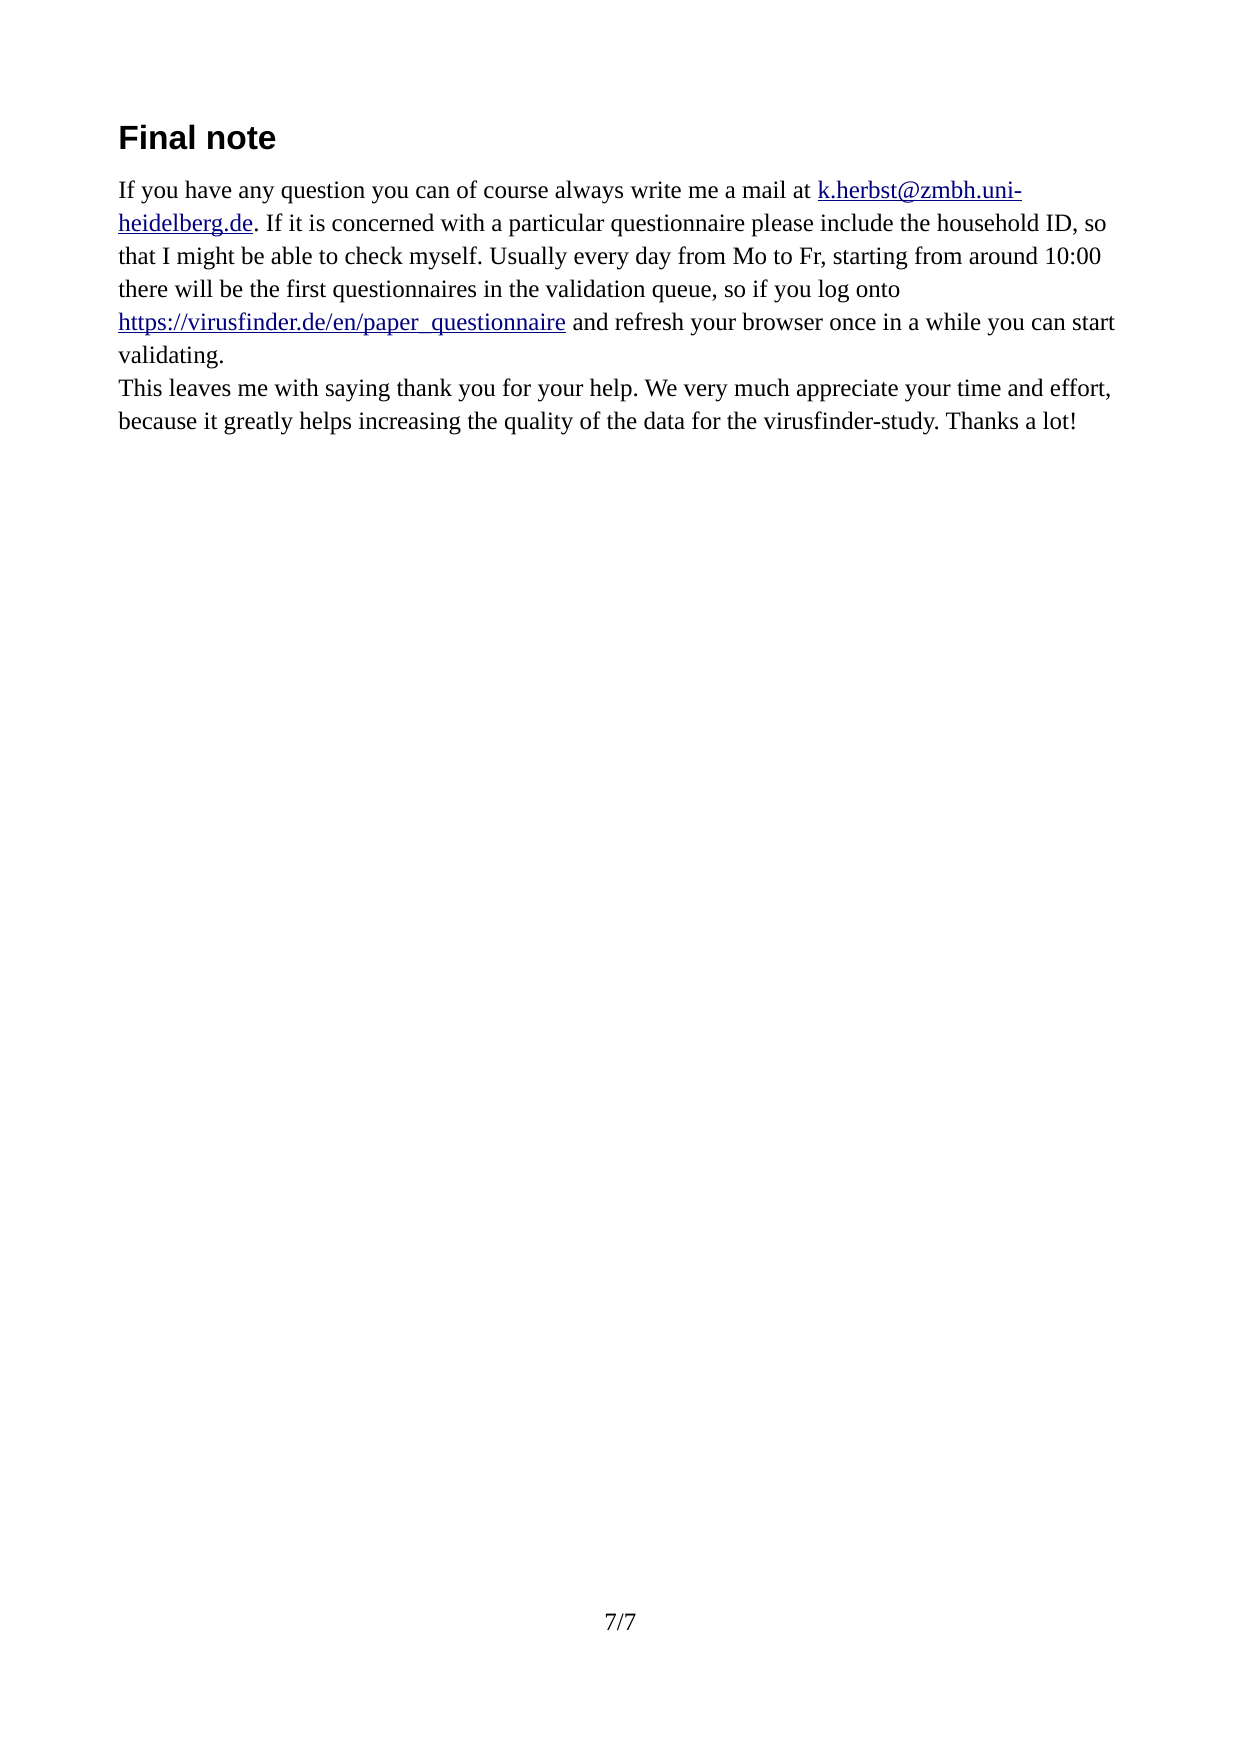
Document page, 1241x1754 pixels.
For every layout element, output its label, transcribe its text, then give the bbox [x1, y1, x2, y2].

text This leaves me with saying thank you for your help. We very much appreciate your time and effort, because it greatly helps increasing the quality of the data for the virusfinder-study. Thanks a lot! [118, 373, 1122, 435]
subtitle Final note [118, 118, 1122, 157]
text If you have any question you can of course always write me a mail at k.herbst@zmbh.uni-heidelberg.de. If it is concerned with a particular questionnaire please include the household ID, so that I might be able to check myself. Usually every day from Mo to Fr, starting from around 10:00 there will be the first questionnaires in the validation queue, so if you log onto https://virusfinder.de/en/paper_questionnaire and refresh your browser once in a while you can start validating. [118, 175, 1122, 369]
